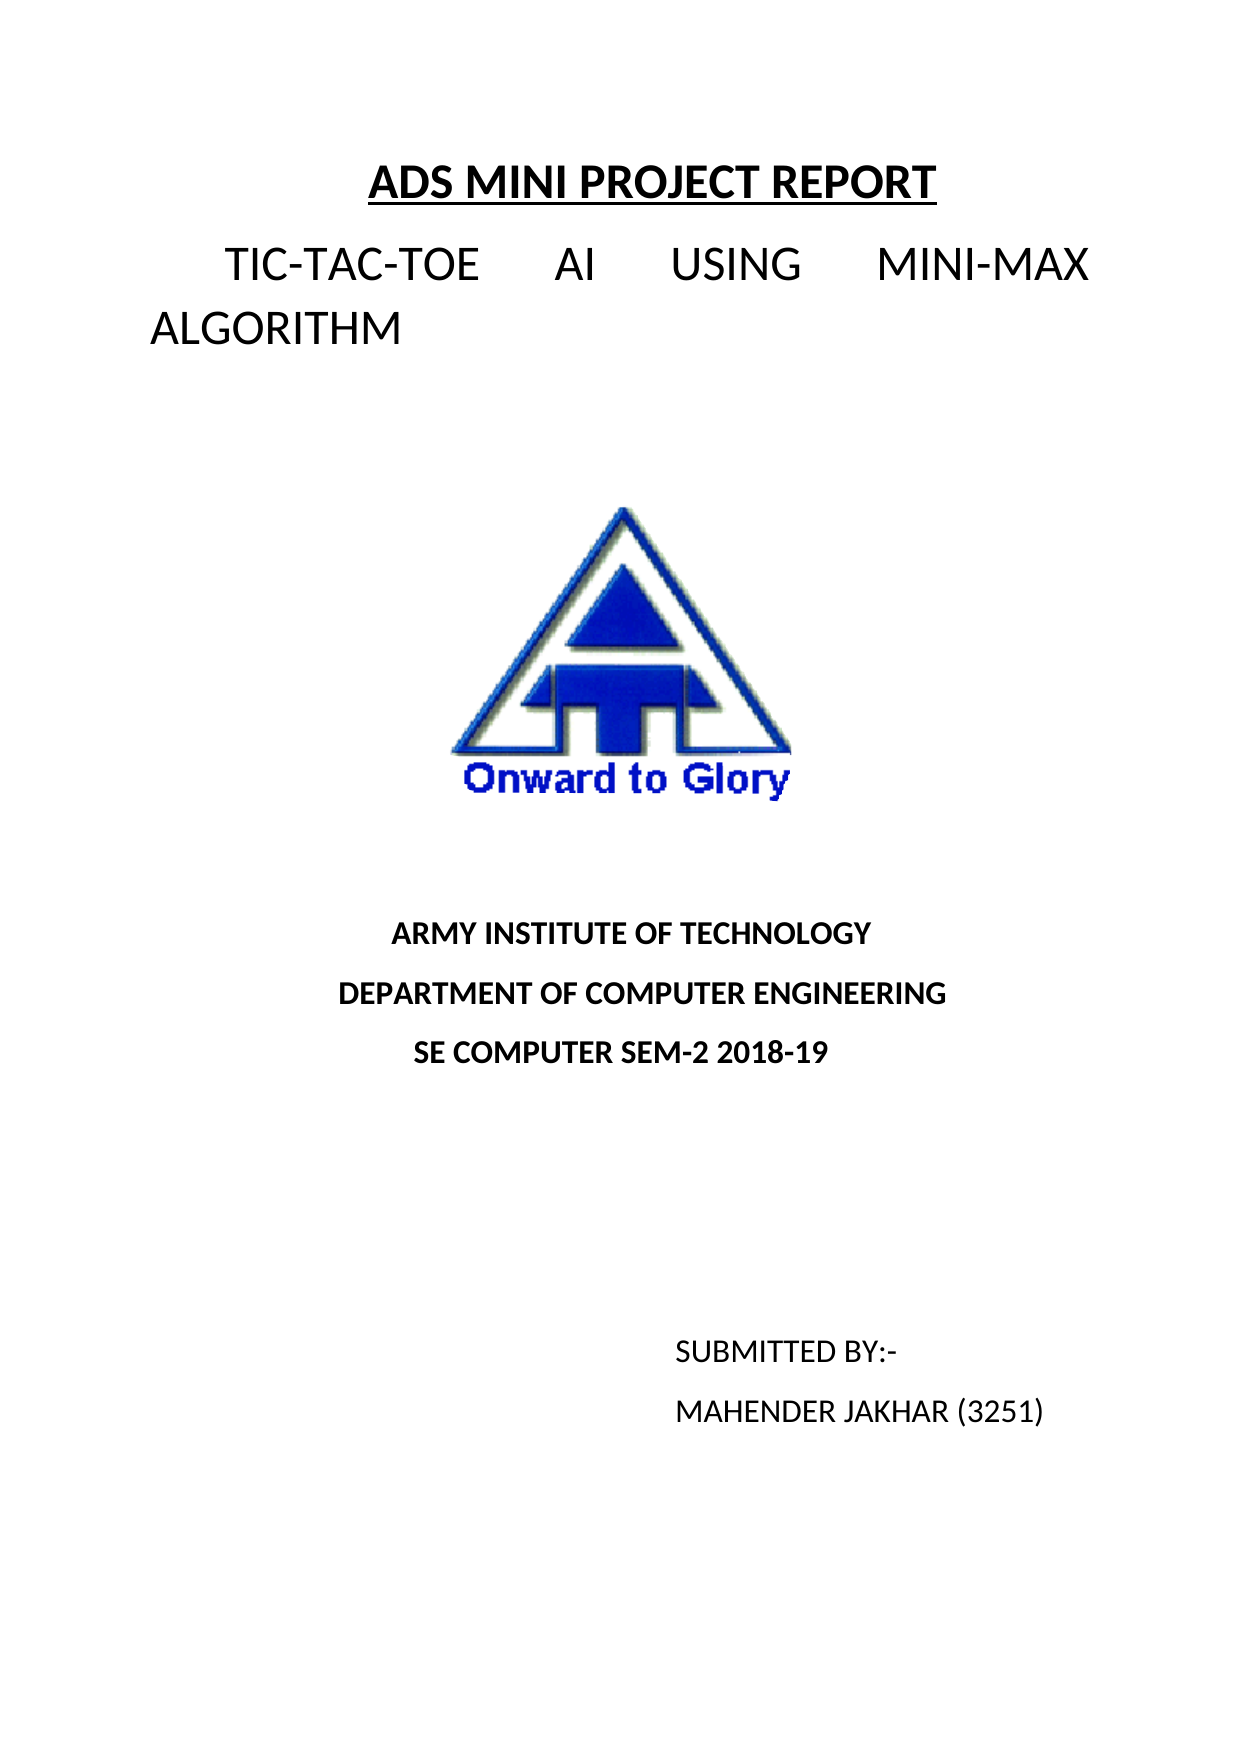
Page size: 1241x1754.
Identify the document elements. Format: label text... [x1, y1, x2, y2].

text TIC-TAC-TOE AI USING MINI-MAX ALGORITHM [150, 231, 1090, 357]
text MAHENDER JAKHAR (3251) [150, 1390, 1090, 1431]
text SUBMITTED BY:- [150, 1330, 1090, 1371]
text ARMY INSTITUTE OF TECHNOLOGY [150, 912, 1090, 953]
text DEPARTMENT OF COMPUTER ENGINEERING [150, 972, 1090, 1012]
text ADS MINI PROJECT REPORT [225, 150, 1090, 211]
text SE COMPUTER SEM-2 2018-19 [150, 1031, 1090, 1072]
